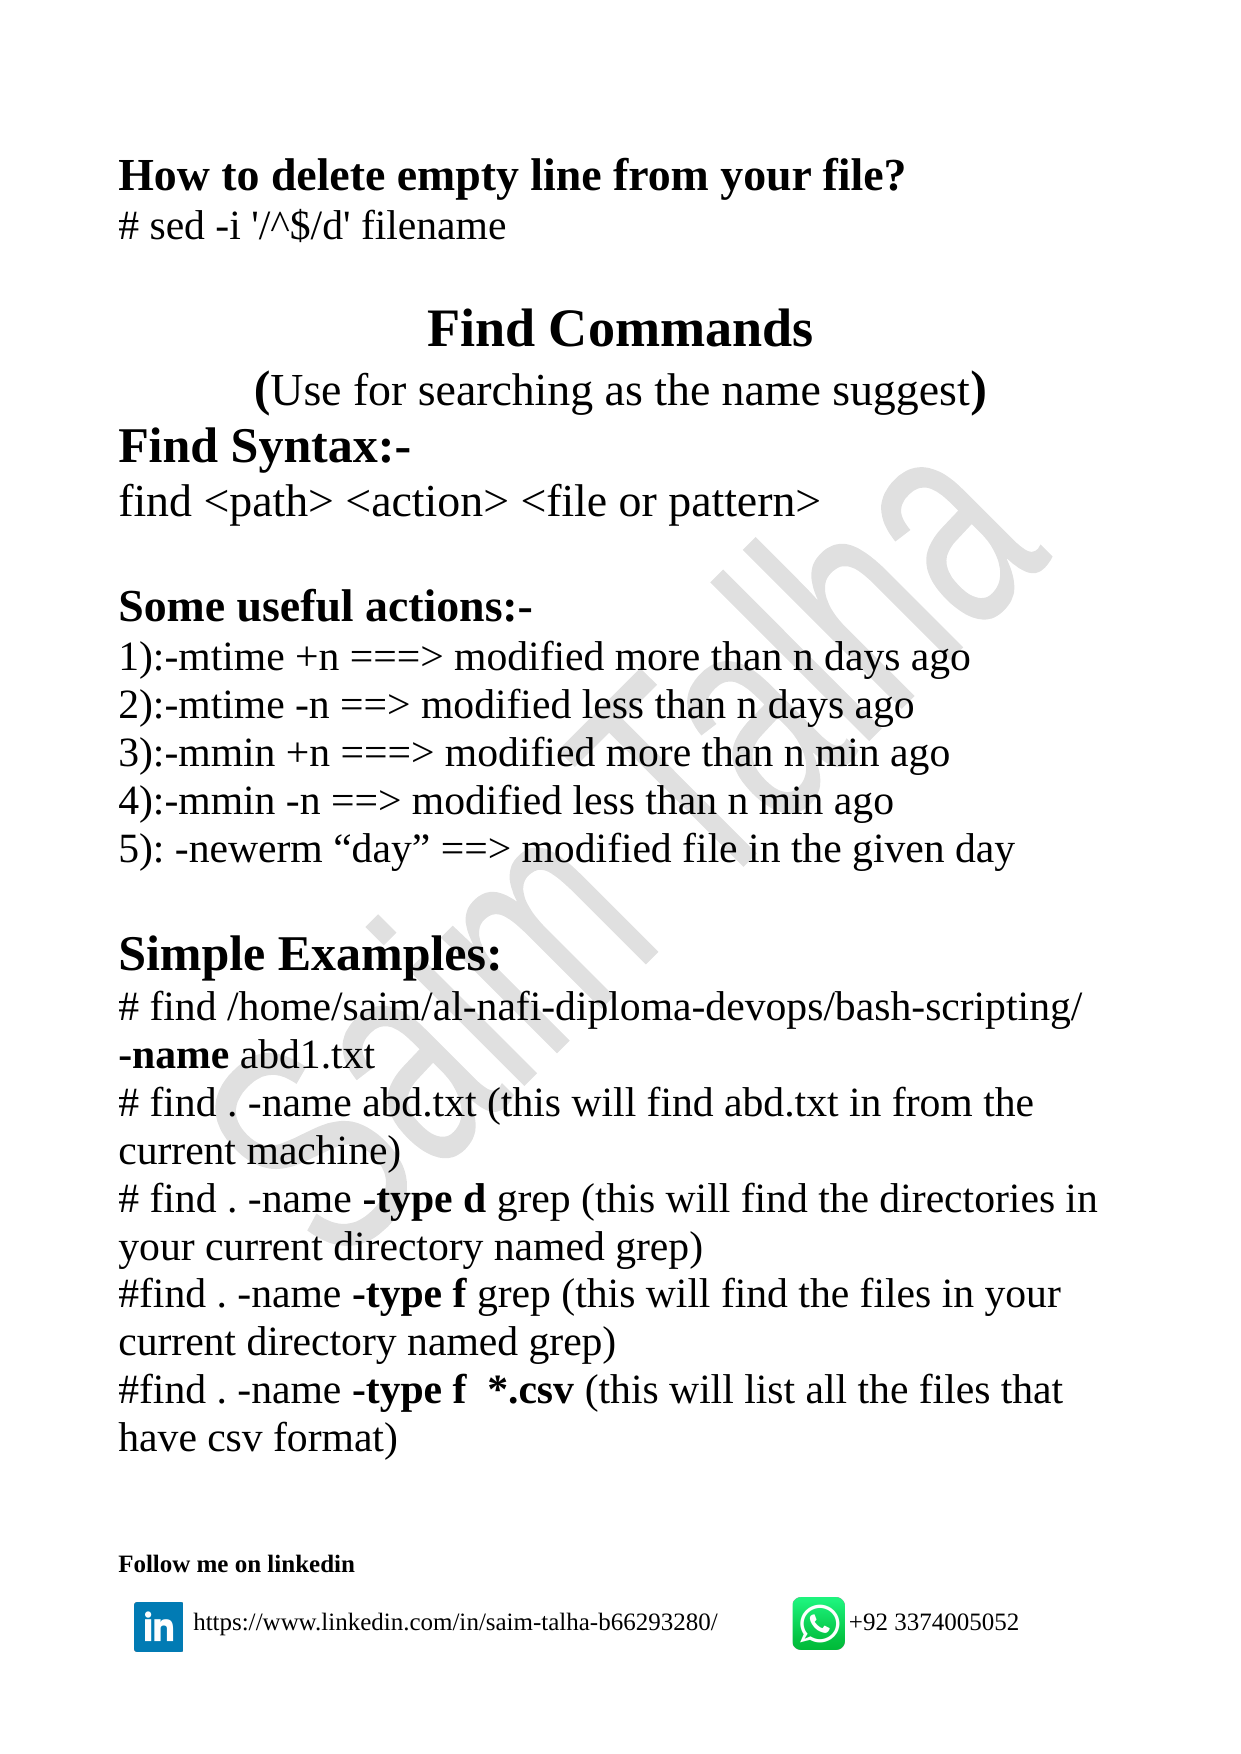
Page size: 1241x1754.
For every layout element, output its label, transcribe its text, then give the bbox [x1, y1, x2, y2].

text [826, 579, 920, 632]
text How to delete empty line from your file? [118, 148, 1122, 200]
text # find . -name abd.txt (this will find abd.txt in from the current machine) [413, 1077, 461, 1136]
picture [792, 1597, 845, 1650]
picture [155, 1620, 173, 1641]
text # find /home/saim/al-nafi-diploma-devops/bash-scripting/ -name abd1.txt [118, 981, 514, 1077]
text #find . -name -type f grep (this will find the files in your current directory named grep) [118, 1269, 1122, 1365]
text Some useful actions:- [118, 579, 758, 632]
text [734, 579, 823, 632]
text Simple Examples: [118, 924, 471, 981]
text Find Syntax:- [118, 416, 1122, 473]
text # sed -i '/^$/d' filename [118, 200, 1122, 248]
text # find . -name abd.txt (this will find abd.txt in from the current machine) [236, 1077, 1122, 1173]
text [896, 579, 1122, 632]
text Simple Examples: [480, 924, 572, 981]
text # find . -name -type d grep (this will find the directories in your current directory named grep) [118, 1173, 1122, 1269]
text 1):-mtime +n ===> modified more than n days ago 2):-mtime -n ==> modified less than n days ago 3):-mmin +n ===> modified more than n min ago 4):-mmin -n ==> modified less than n min ago 5): -newerm “day” ==> modified file in the given day [118, 632, 1122, 871]
text Simple Examples: [435, 939, 483, 981]
text Find Commands [118, 296, 1122, 358]
picture [146, 1620, 151, 1641]
text # find /home/saim/al-nafi-diploma-devops/bash-scripting/ -name abd1.txt [363, 1027, 418, 1077]
text #find . -name -type f *.csv (this will list all the files that have csv format) [118, 1365, 1122, 1461]
text Simple Examples: [544, 924, 1122, 981]
text [902, 488, 957, 526]
text # find /home/saim/al-nafi-diploma-devops/bash-scripting/ -name abd1.txt [446, 981, 1122, 1077]
text find <path> <action> <file or pattern> [118, 473, 901, 526]
text # find . -name abd.txt (this will find abd.txt in from the current machine) [118, 1077, 384, 1173]
text [944, 473, 1122, 526]
text (Use for searching as the name suggest) [118, 358, 1122, 416]
